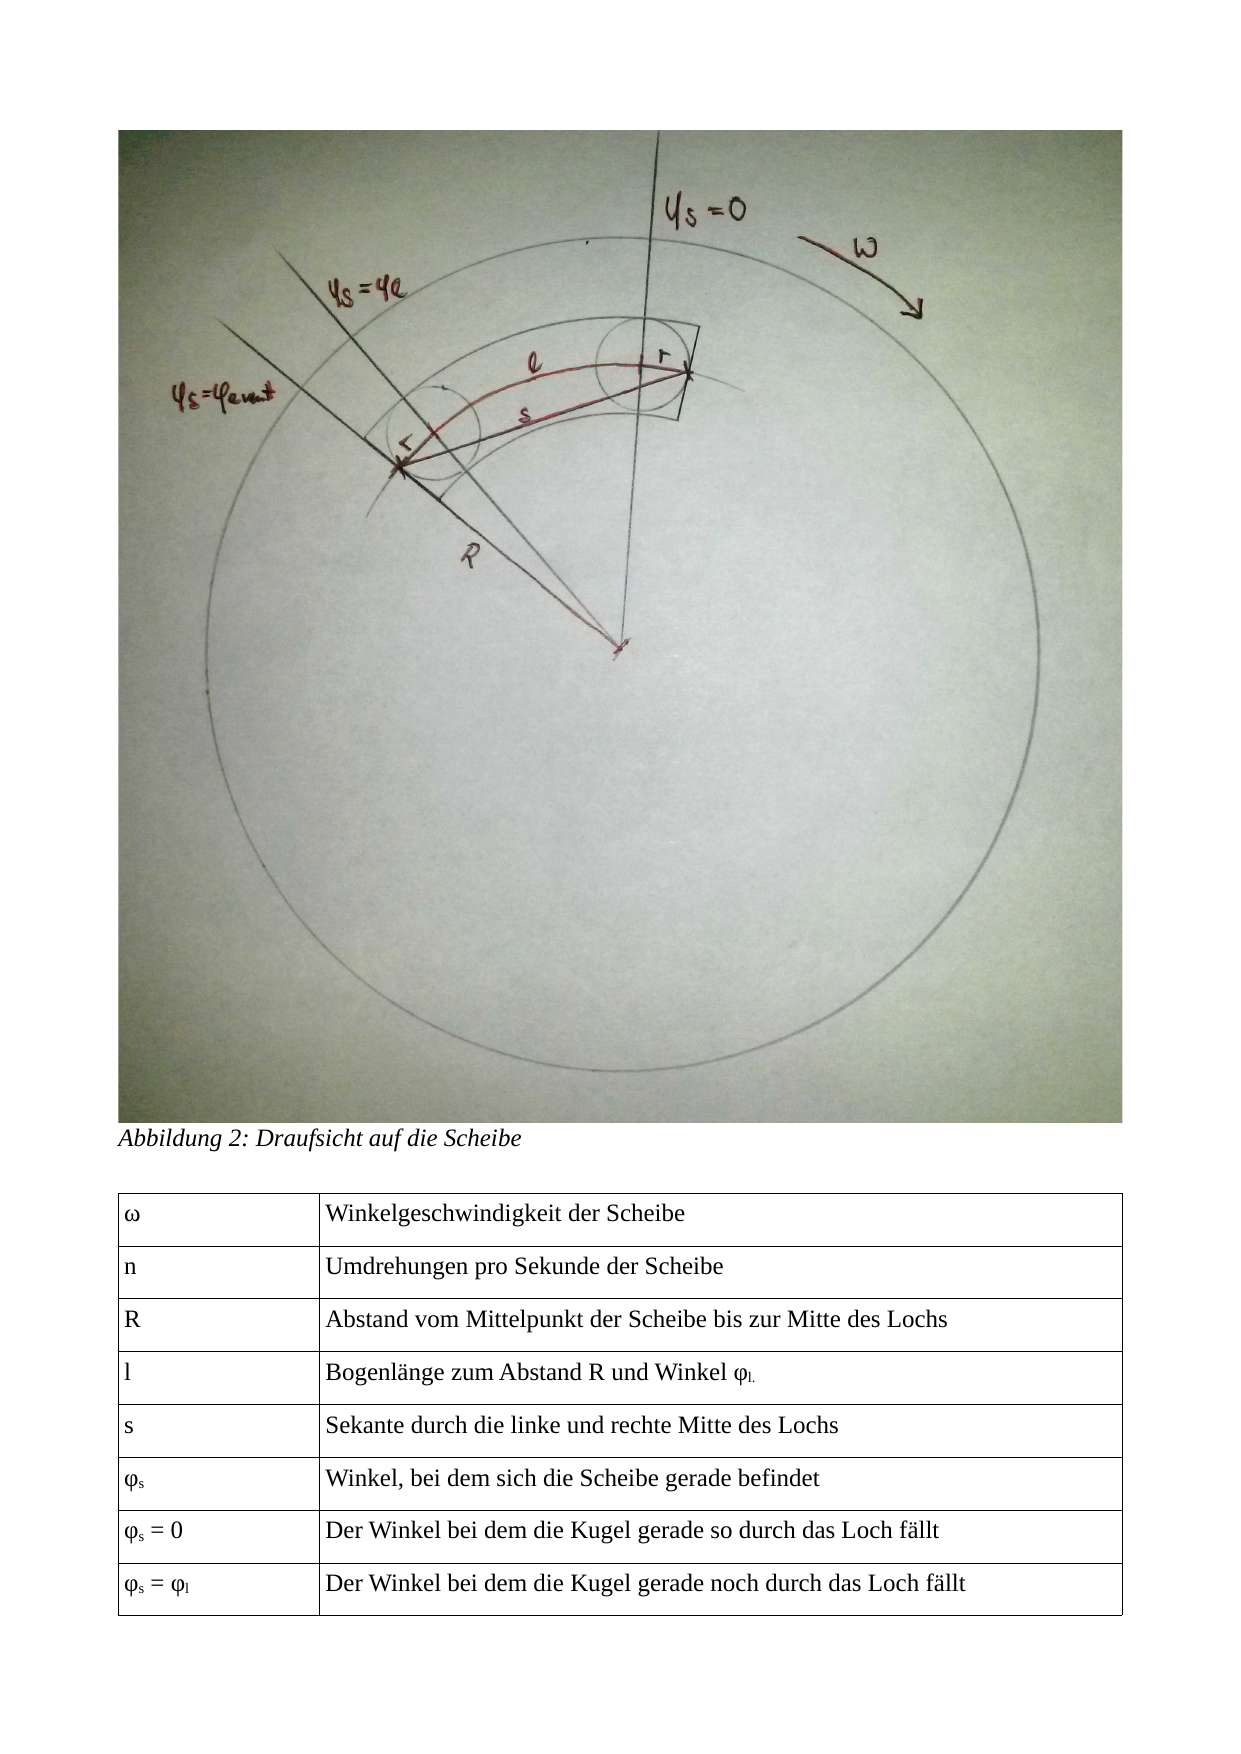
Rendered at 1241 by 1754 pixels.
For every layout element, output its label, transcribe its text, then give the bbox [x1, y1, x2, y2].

table_cell R [119, 1299, 319, 1351]
table_cell Der Winkel bei dem die Kugel gerade so durch das Loch fällt [320, 1511, 1122, 1562]
table_cell Sekante durch die linke und rechte Mitte des Lochs [320, 1405, 1122, 1457]
text Abbildung 2: Draufsicht auf die Scheibe [118, 1123, 1122, 1151]
table_cell φs = φl [119, 1564, 319, 1615]
table_header ω [119, 1194, 319, 1246]
table_cell Bogenlänge zum Abstand R und Winkel φl. [320, 1352, 1122, 1404]
table_cell s [119, 1405, 319, 1457]
table_cell Abstand vom Mittelpunkt der Scheibe bis zur Mitte des Lochs [320, 1299, 1122, 1351]
table_cell n [119, 1247, 319, 1298]
table_header Winkelgeschwindigkeit der Scheibe [320, 1194, 1122, 1246]
table_cell Umdrehungen pro Sekunde der Scheibe [320, 1247, 1122, 1298]
picture [118, 130, 1123, 1123]
table_cell l [119, 1352, 319, 1404]
table_cell φs = 0 [119, 1511, 319, 1562]
table_cell φs [119, 1458, 319, 1509]
table_cell Der Winkel bei dem die Kugel gerade noch durch das Loch fällt [320, 1564, 1122, 1615]
table_cell Winkel, bei dem sich die Scheibe gerade befindet [320, 1458, 1122, 1509]
